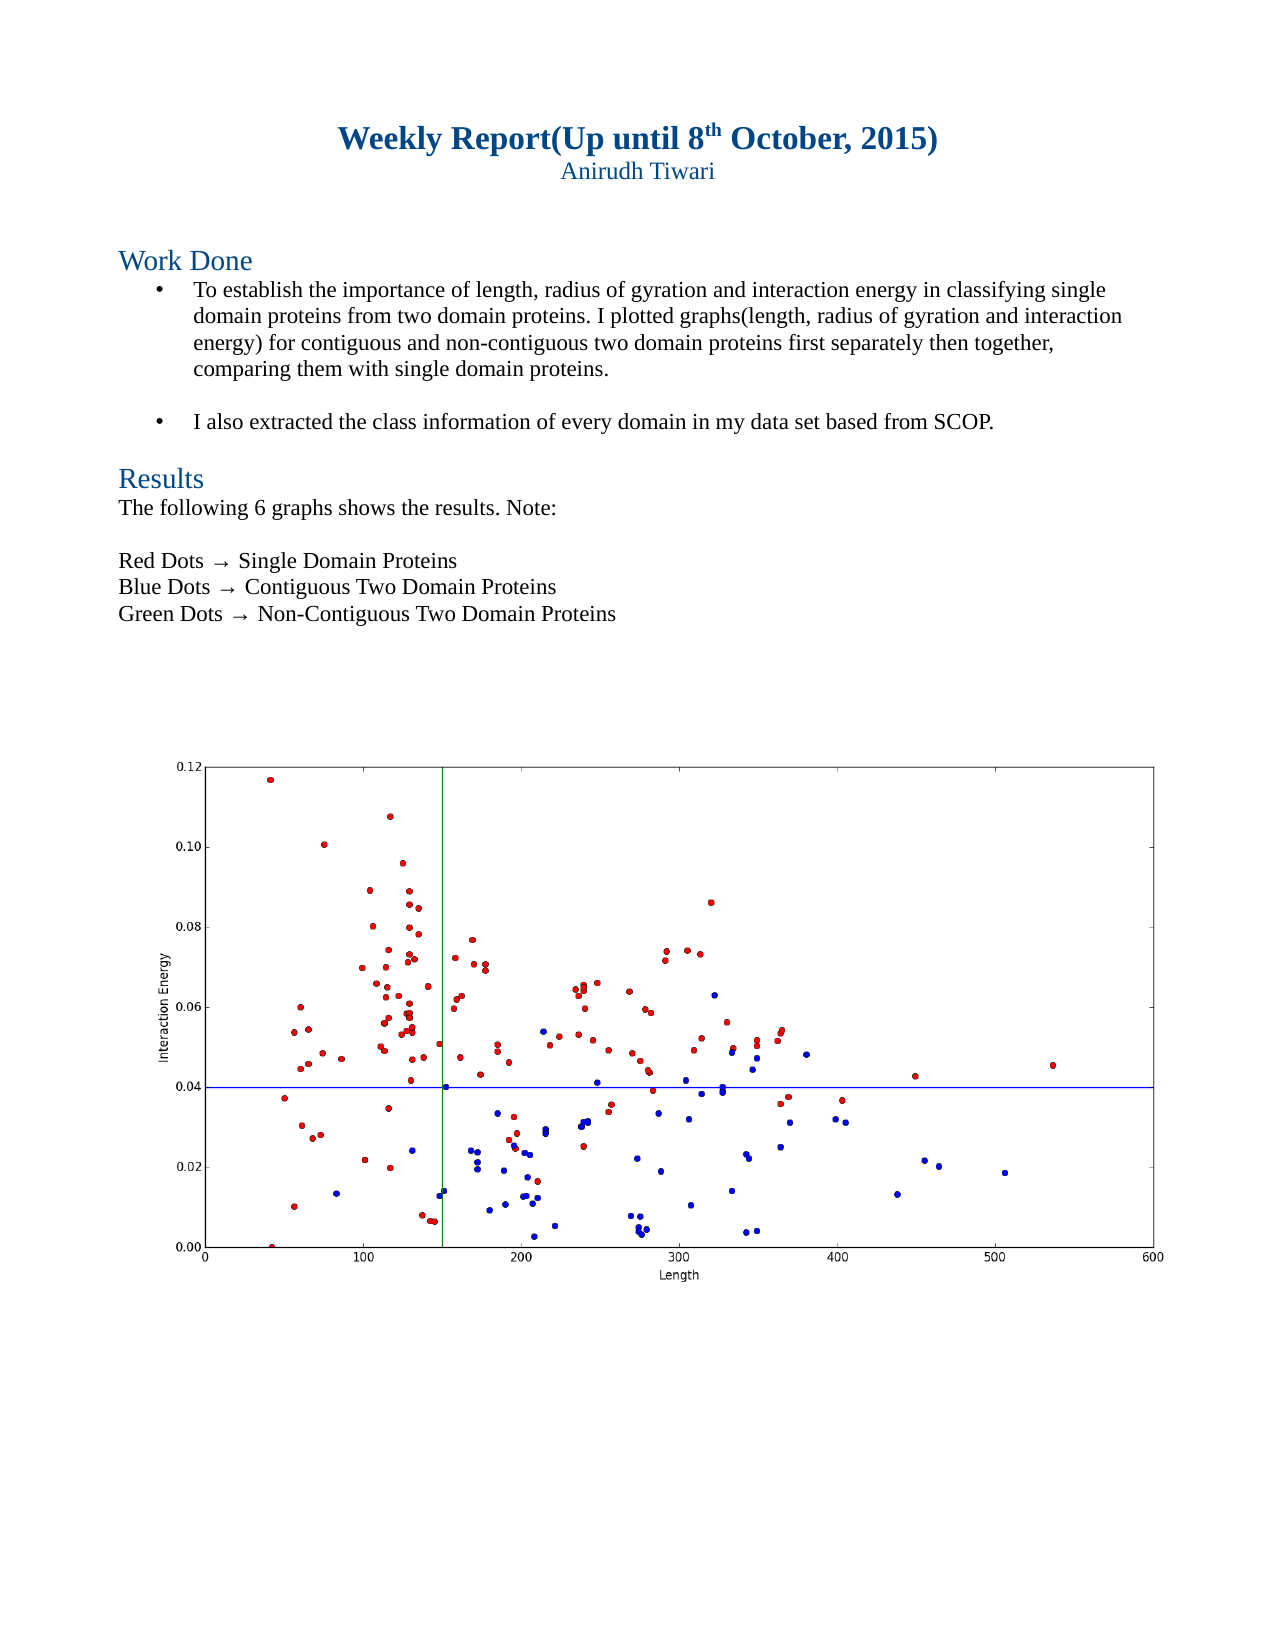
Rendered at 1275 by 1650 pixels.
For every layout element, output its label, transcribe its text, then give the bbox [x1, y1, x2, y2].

list To establish the importance of length, radius of gyration and interaction energy in classifying single domain proteins from two domain proteins. I plotted graphs(length, radius of gyration and interaction energy) for contiguous and non-contiguous two domain proteins first separately then together, comparing them with single domain proteins. [156, 276, 1157, 382]
text Work Done [118, 243, 1157, 276]
text Results [118, 461, 1157, 494]
text Anirudh Tiwari [118, 156, 1157, 185]
picture [52, 707, 1275, 1307]
text Green Dots → Non-Contiguous Two Domain Proteins [118, 600, 1157, 626]
text The following 6 graphs shows the results. Note: [118, 494, 1157, 521]
text Weekly Report(Up until 8th October, 2015) [118, 118, 1157, 156]
list I also extracted the class information of every domain in my data set based from SCOP. [156, 408, 1157, 434]
text Blue Dots → Contiguous Two Domain Proteins [118, 573, 1157, 600]
text Red Dots → Single Domain Proteins [118, 547, 1157, 573]
